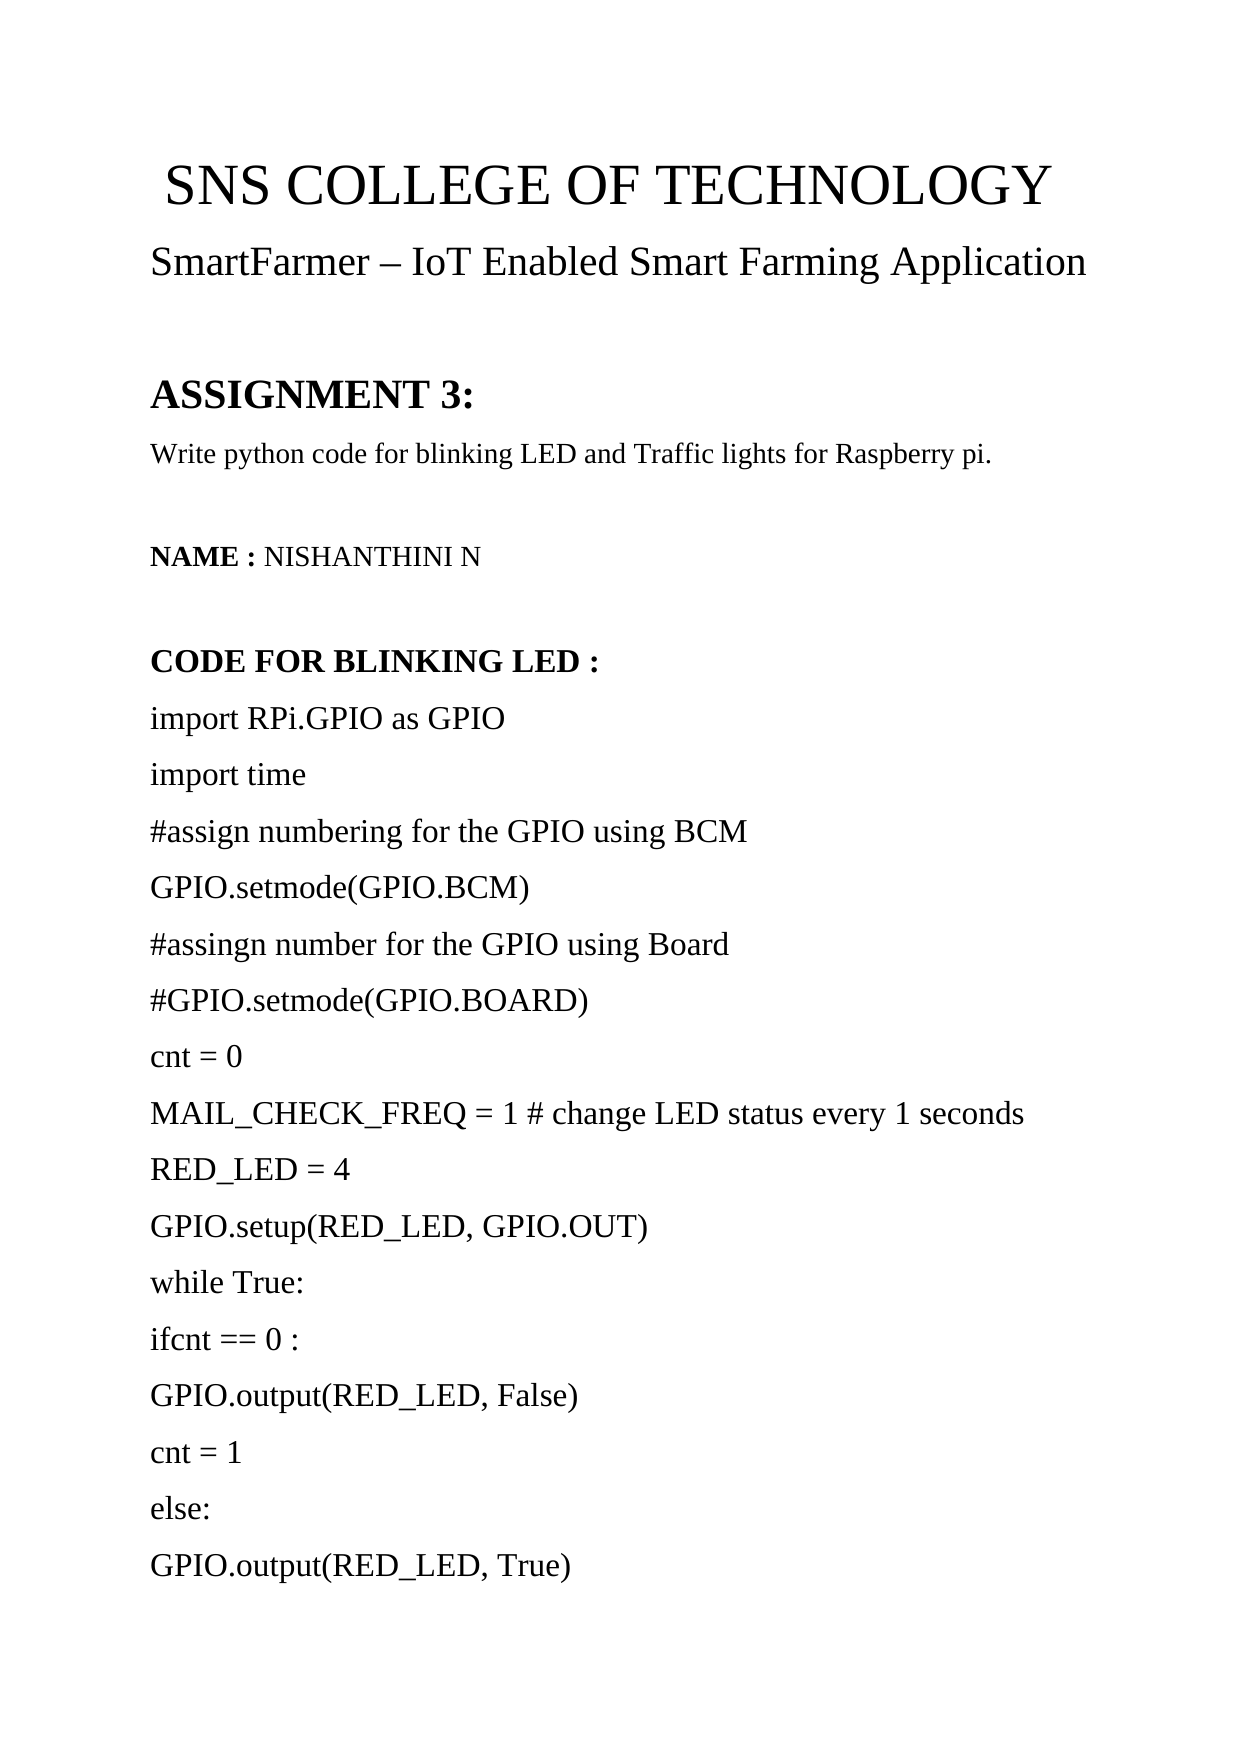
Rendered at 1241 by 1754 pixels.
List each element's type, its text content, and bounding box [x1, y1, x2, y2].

text GPIO.setmode(GPIO.BCM) [150, 867, 1090, 906]
text import time [150, 754, 1090, 793]
text cnt = 0 [150, 1037, 1090, 1075]
text #assingn number for the GPIO using Board [150, 924, 1090, 962]
text #GPIO.setmode(GPIO.BOARD) [150, 980, 1090, 1019]
text GPIO.setup(RED_LED, GPIO.OUT) [150, 1206, 1090, 1244]
text ASSIGNMENT 3: [150, 369, 1090, 417]
text MAIL_CHECK_FREQ = 1 # change LED status every 1 seconds [150, 1093, 1090, 1132]
text CODE FOR BLINKING LED : [150, 642, 1090, 680]
text SmartFarmer – IoT Enabled Smart Farming Application [150, 236, 1090, 284]
text import RPi.GPIO as GPIO [150, 698, 1090, 736]
text Write python code for blinking LED and Traffic lights for Raspberry pi. [150, 436, 1090, 469]
text RED_LED = 4 [150, 1150, 1090, 1188]
text while True: [150, 1263, 1090, 1301]
text SNS COLLEGE OF TECHNOLOGY [150, 150, 1090, 217]
text #assign numbering for the GPIO using BCM [150, 811, 1090, 849]
text GPIO.output(RED_LED, False) [150, 1376, 1090, 1414]
text NAME : NISHANTHINI N [150, 539, 1090, 572]
text else: [150, 1488, 1090, 1527]
text GPIO.output(RED_LED, True) [150, 1545, 1090, 1583]
text ifcnt == 0 : [150, 1319, 1090, 1357]
text cnt = 1 [150, 1432, 1090, 1470]
